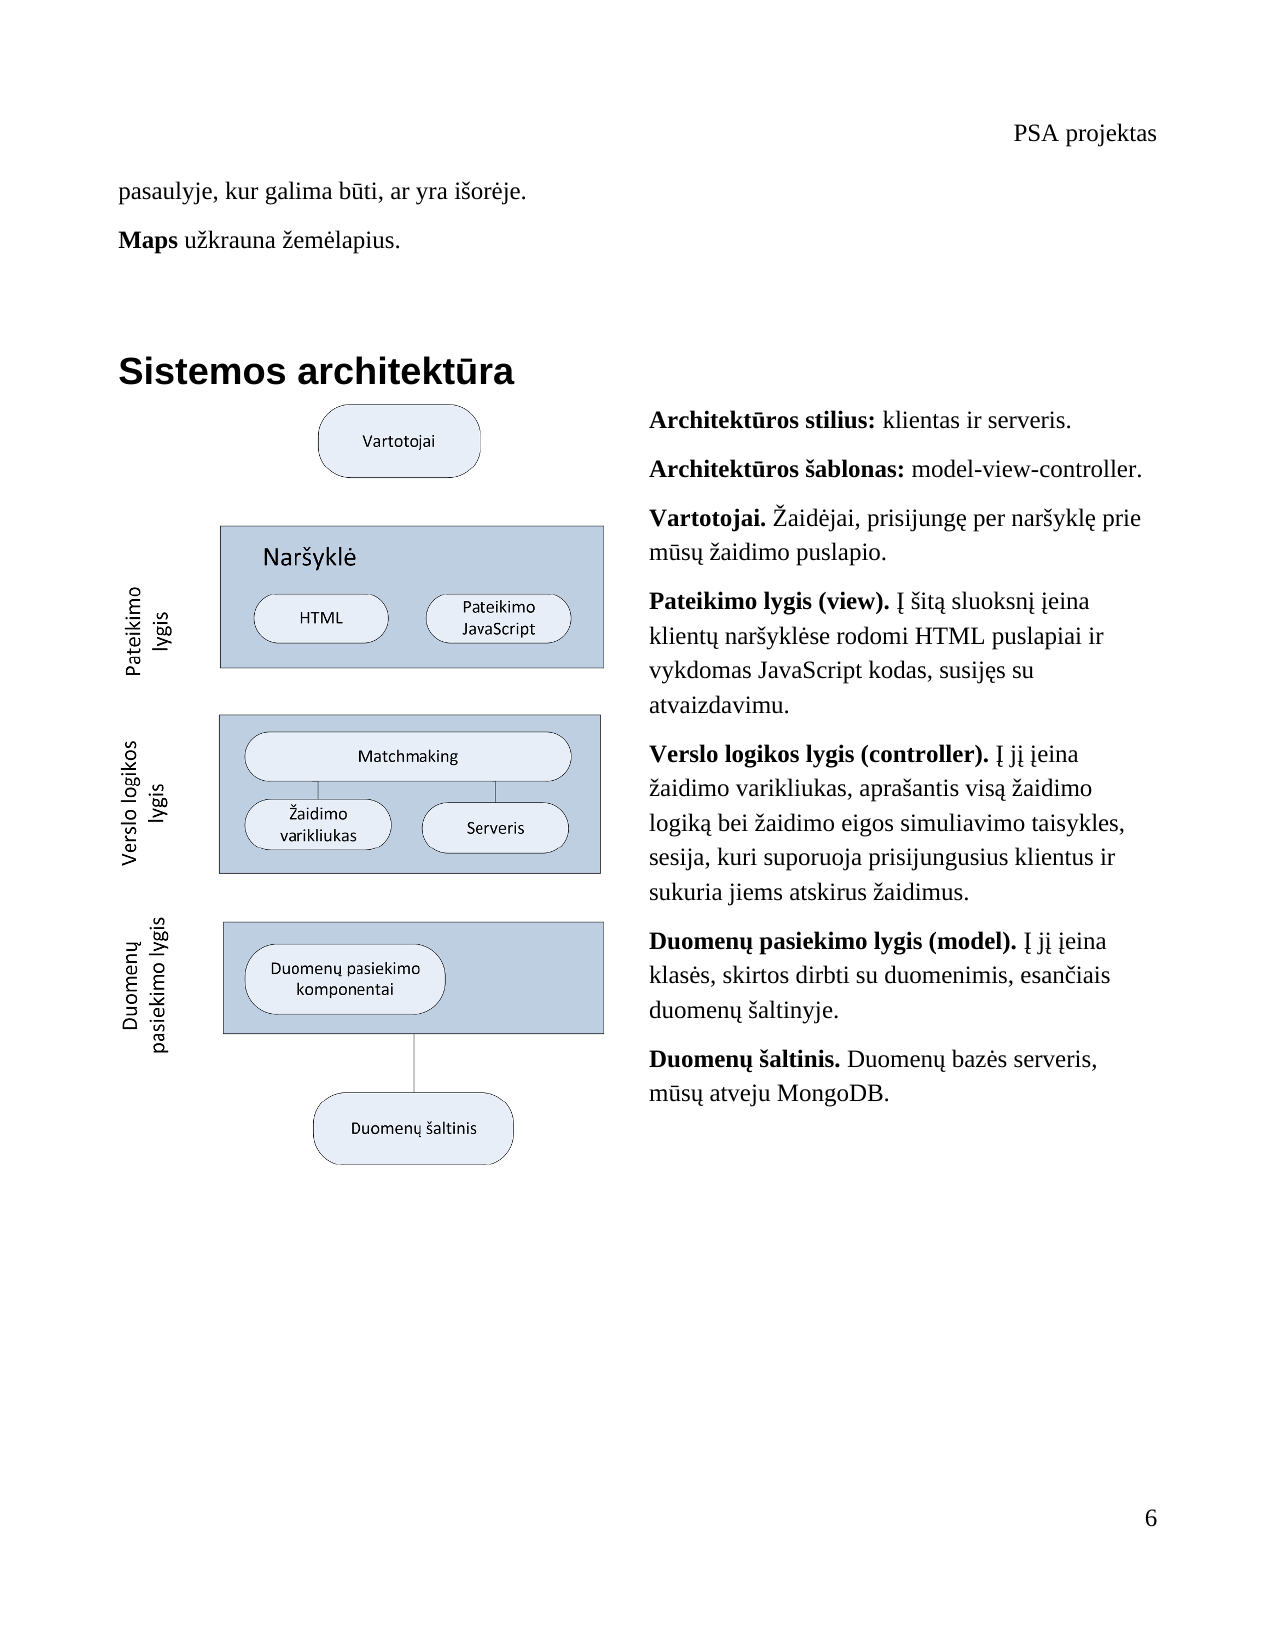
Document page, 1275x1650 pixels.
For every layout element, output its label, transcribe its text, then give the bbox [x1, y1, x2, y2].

text Vartotojai. Žaidėjai, prisijungę per naršyklę prie mūsų žaidimo puslapio. [604, 503, 1157, 566]
text Architektūros stilius: klientas ir serveris. [604, 405, 1157, 433]
picture [112, 404, 604, 1165]
text Architektūros šablonas: model-view-controller. [604, 454, 1157, 482]
text Verslo logikos lygis (controller). Į jį įeina žaidimo varikliukas, aprašantis visą žaidimo logiką bei žaidimo eigos simuliavimo taisykles, sesija, kuri suporuoja prisijungusius klientus ir sukuria jiems atskirus žaidimus. [604, 739, 1157, 906]
text Maps užkrauna žemėlapius. [118, 225, 1157, 254]
text Duomenų šaltinis. Duomenų bazės serveris, mūsų atveju MongoDB. [604, 1044, 1157, 1107]
text pasaulyje, kur galima būti, ar yra išorėje. [118, 176, 1157, 205]
text Pateikimo lygis (view). Į šitą sluoksnį įeina klientų naršyklėse rodomi HTML puslapiai ir vykdomas JavaScript kodas, susijęs su atvaizdavimu. [604, 586, 1157, 718]
subtitle Sistemos architektūra [118, 348, 1157, 392]
text Duomenų pasiekimo lygis (model). Į jį įeina klasės, skirtos dirbti su duomenimis, esančiais duomenų šaltinyje. [604, 926, 1157, 1023]
